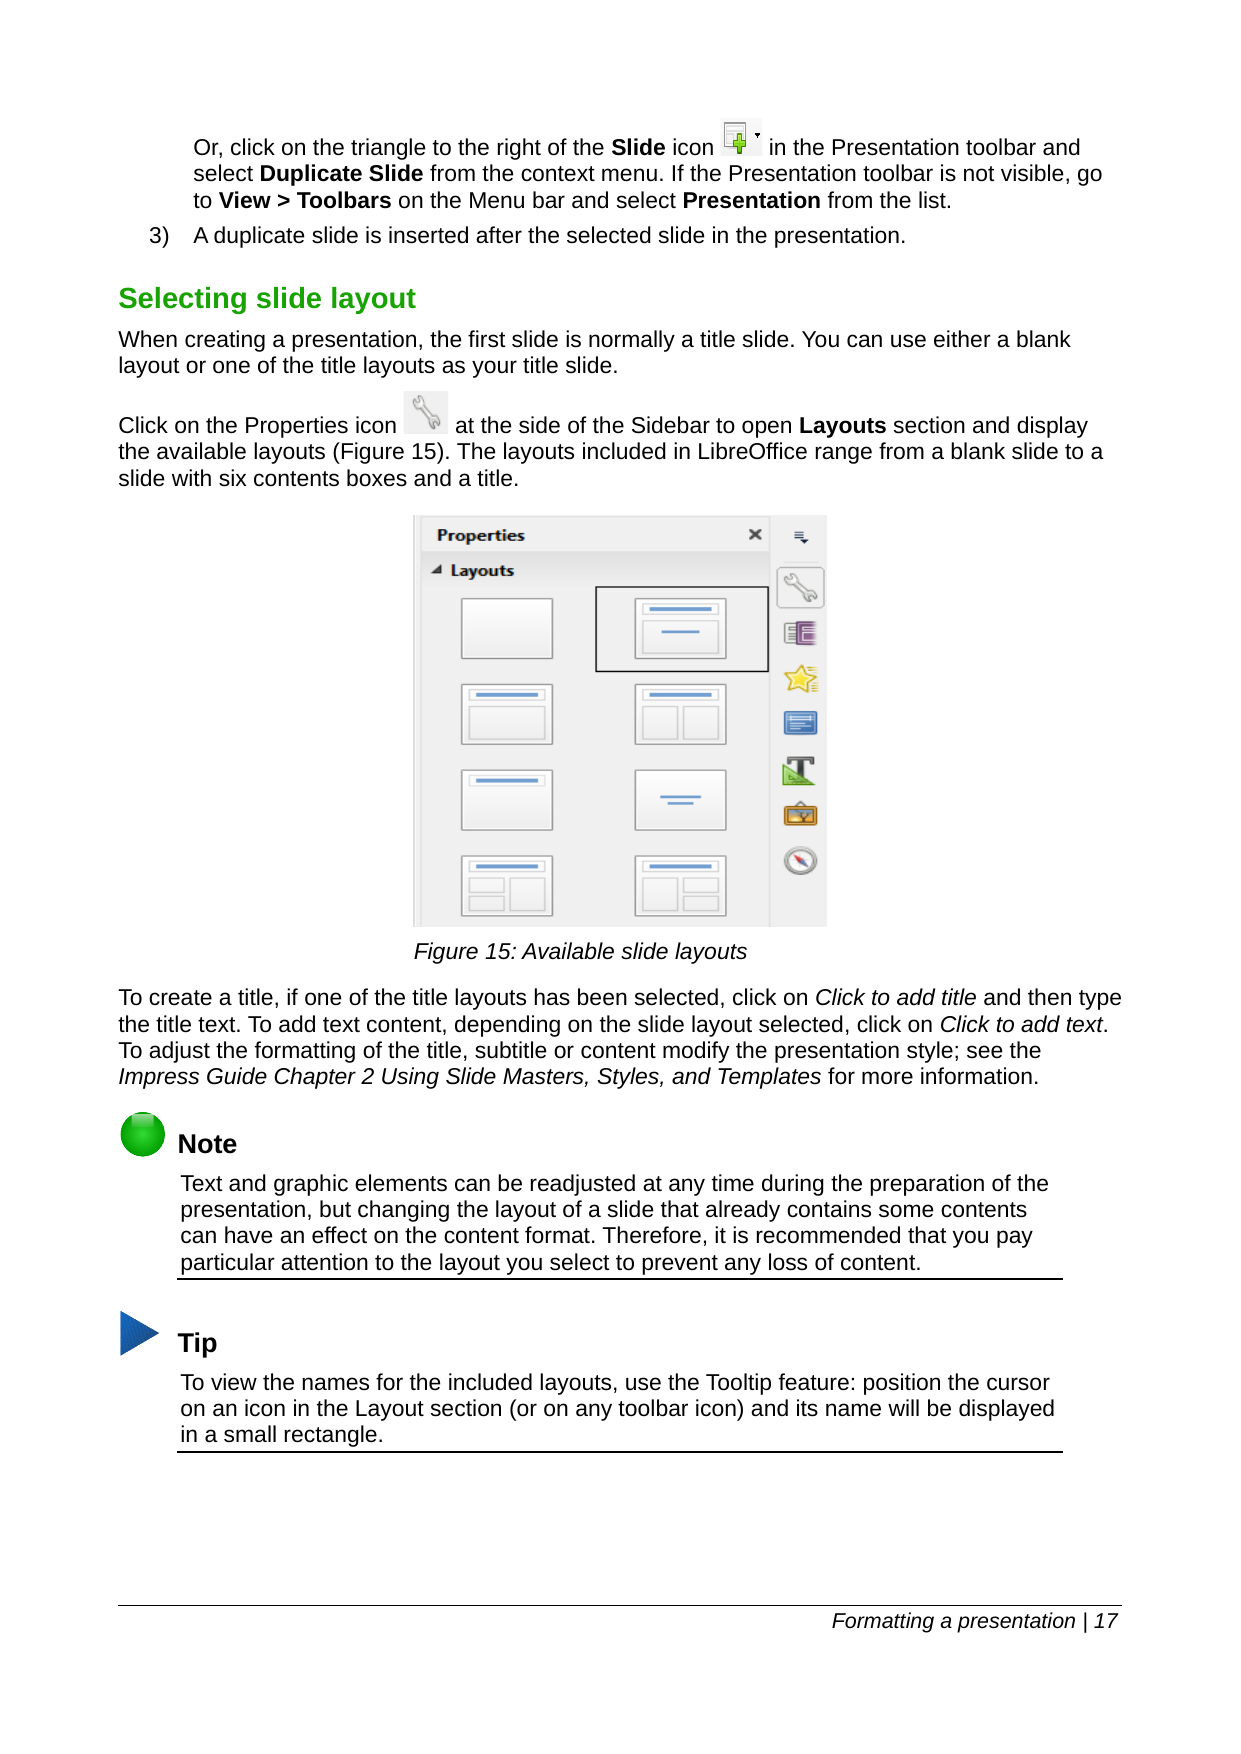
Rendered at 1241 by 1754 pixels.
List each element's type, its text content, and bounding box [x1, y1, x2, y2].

text Click on the Properties icon at the side of the Sidebar to open Layouts section and display the available layouts (Figure 15). The layouts included in LibreOffice range from a blank slide to a slide with six contents boxes and a title. [118, 391, 1122, 491]
picture [413, 515, 827, 927]
list Or, click on the triangle to the right of the Slide icon in the Presentation toolbar and select Duplicate Slide from the context menu. If the Presentation toolbar is not visible, go to View > Toolbars on the Menu bar and select Presentation from the list. [165, 118, 1122, 213]
subtitle Note [118, 1109, 1122, 1159]
text Text and graphic elements can be readjusted at any time during the preparation of the presentation, but changing the layout of a slide that already contains some contents can have an effect on the content format. Therefore, it is recommended that you pay particular attention to the layout you select to prevent any loss of content. [177, 1166, 1063, 1278]
text When creating a presentation, the first slide is normally a title slide. You can use either a blank layout or one of the title layouts as your title slide. [118, 326, 1122, 379]
text Figure 15: Available slide layouts [413, 938, 827, 964]
subtitle Selecting slide layout [118, 281, 1122, 314]
subtitle Tip [118, 1308, 1122, 1358]
list A duplicate slide is inserted after the selected slide in the presentation. [169, 222, 1122, 248]
text To view the names for the included layouts, use the Tooltip feature: position the cursor on an icon in the Layout section (or on any toolbar icon) and its name will be displayed in a small rectangle. [177, 1365, 1063, 1451]
text To create a title, if one of the title layouts has been selected, click on Click to add title and then type the title text. To add text content, depending on the slide layout selected, click on Click to add text. To adjust the formatting of the title, subtitle or content modify the presentation style; see the Impress Guide Chapter 2 Using Slide Masters, Styles, and Templates for more information. [118, 984, 1122, 1089]
